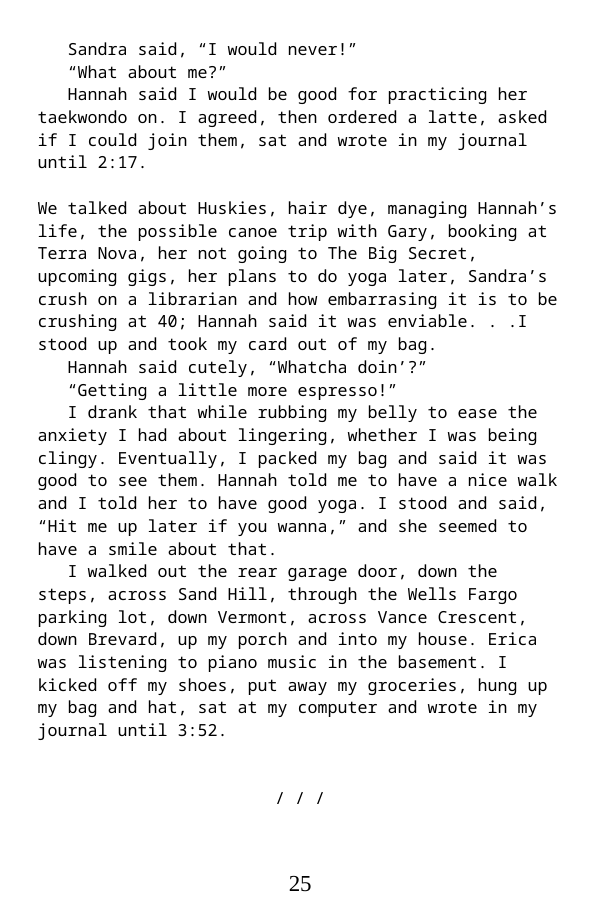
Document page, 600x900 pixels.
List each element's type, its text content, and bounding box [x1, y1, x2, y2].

text / / / [37, 787, 562, 809]
text “What about me?” [37, 60, 562, 83]
text We talked about Huskies, hair dye, managing Hannah’s life, the possible canoe trip with Gary, booking at Terra Nova, her not going to The Big Secret, upcoming gigs, her plans to do yoga later, Sandra’s crush on a librarian and how embarrasing it is to be crushing at 40; Hannah said it was enviable. . .I stood up and took my card out of my bag. [37, 196, 562, 355]
text “Getting a little more espresso!” [37, 378, 562, 401]
text Hannah said I would be good for practicing her taekwondo on. I agreed, then ordered a latte, asked if I could join them, sat and wrote in my journal until 2:17. [37, 83, 562, 174]
text I walked out the rear garage door, down the steps, across Sand Hill, through the Wells Fargo parking lot, down Vermont, across Vance Crescent, down Brevard, up my porch and into my house. Erica was listening to piano music in the basement. I kicked off my shoes, put away my groceries, hung up my bag and hat, sat at my computer and wrote in my journal until 3:52. [37, 560, 562, 741]
text Sandra said, “I would never!” [37, 37, 562, 60]
text Hannah said cutely, “Whatcha doin’?” [37, 355, 562, 378]
text I drank that while rubbing my belly to ease the anxiety I had about lingering, whether I was being clingy. Eventually, I packed my bag and said it was good to see them. Hannah told me to have a nice walk and I told her to have good yoga. I stood and said, “Hit me up later if you wanna,” and she seemed to have a smile about that. [37, 401, 562, 560]
